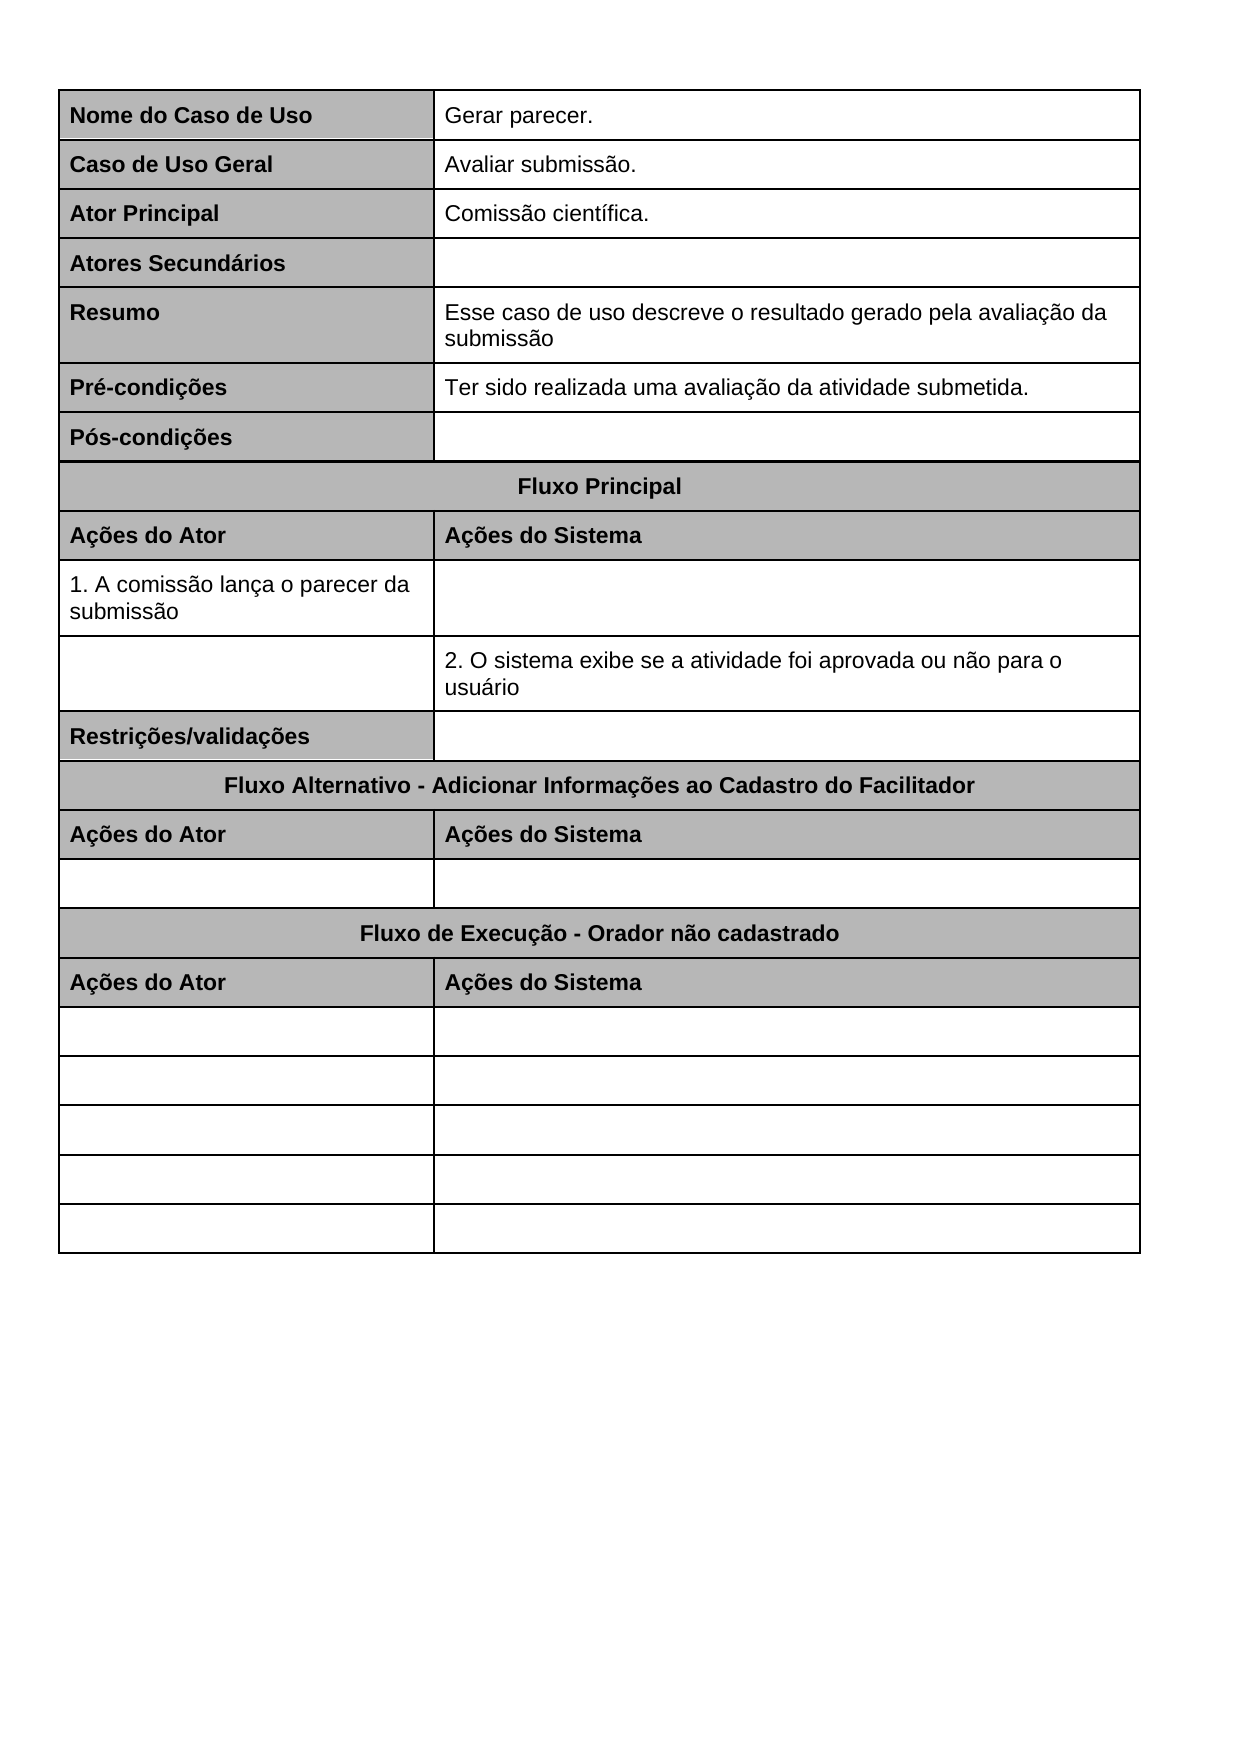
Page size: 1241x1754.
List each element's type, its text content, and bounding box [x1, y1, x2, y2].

table_cell [435, 1156, 1139, 1203]
table_cell [435, 712, 1139, 759]
table_cell Pré-condições [60, 364, 433, 411]
table_cell [435, 1057, 1139, 1104]
table_header Gerar parecer. [435, 91, 1139, 138]
table_cell 1. A comissão lança o parecer da submissão [60, 561, 433, 634]
table_cell Comissão científica. [435, 190, 1139, 237]
table_cell [435, 860, 1139, 907]
table_cell [435, 1205, 1139, 1252]
table_cell Fluxo Principal [60, 463, 1139, 510]
table_cell Ações do Ator [60, 512, 433, 559]
table_cell Ações do Sistema [435, 959, 1139, 1006]
table_cell Ações do Ator [60, 959, 433, 1006]
table_cell Ter sido realizada uma avaliação da atividade submetida. [435, 364, 1139, 411]
table_cell Ator Principal [60, 190, 433, 237]
table_cell Ações do Ator [60, 811, 433, 858]
table_cell Fluxo de Execução - Orador não cadastrado [60, 909, 1139, 957]
table_cell [435, 1106, 1139, 1154]
table_cell [435, 1008, 1139, 1055]
table_cell [60, 1156, 433, 1203]
table_cell [435, 413, 1139, 460]
table_cell [60, 637, 433, 710]
table_cell [60, 1205, 433, 1252]
table_cell Atores Secundários [60, 239, 433, 286]
table_cell Resumo [60, 288, 433, 362]
table_cell [435, 239, 1139, 286]
table_cell Ações do Sistema [435, 512, 1139, 559]
table_cell Ações do Sistema [435, 811, 1139, 858]
table_cell [60, 1106, 433, 1154]
table_cell Fluxo Alternativo - Adicionar Informações ao Cadastro do Facilitador [60, 762, 1139, 809]
table_cell Caso de Uso Geral [60, 141, 433, 188]
table_cell [435, 561, 1139, 634]
table_cell Restrições/validações [60, 712, 433, 759]
table_header Nome do Caso de Uso [60, 91, 433, 138]
table_cell Pós-condições [60, 413, 433, 460]
table_cell Esse caso de uso descreve o resultado gerado pela avaliação da submissão [435, 288, 1139, 362]
table_cell [60, 860, 433, 907]
table_cell Avaliar submissão. [435, 141, 1139, 188]
table_cell [60, 1008, 433, 1055]
table_cell 2. O sistema exibe se a atividade foi aprovada ou não para o usuário [435, 637, 1139, 710]
table_cell [60, 1057, 433, 1104]
